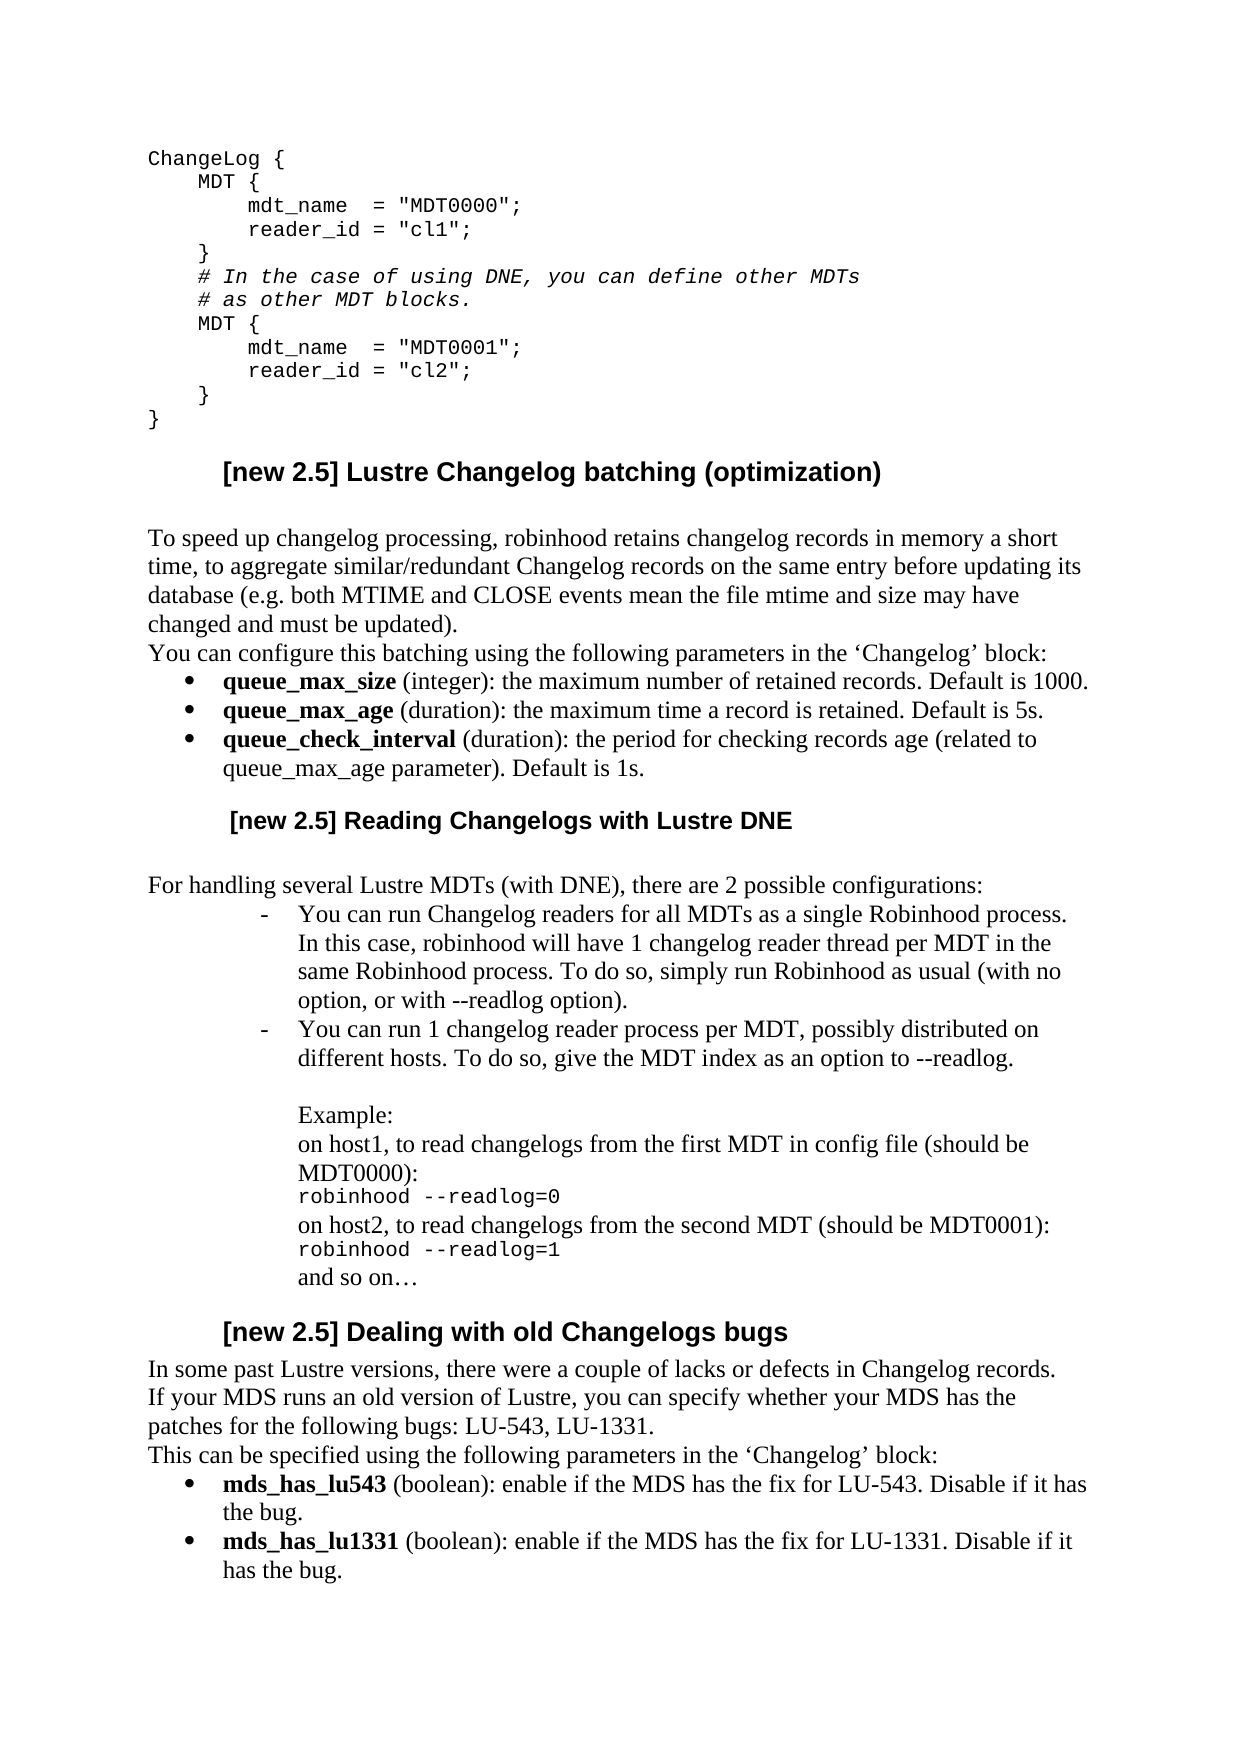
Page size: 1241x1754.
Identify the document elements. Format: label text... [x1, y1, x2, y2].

list mds_has_lu1331 (boolean): enable if the MDS has the fix for LU-1331. Disable if it has the bug. [185, 1526, 1093, 1584]
text reader_id = "cl1"; [148, 218, 1093, 242]
text MDT { [148, 313, 1093, 337]
subtitle [new 2.5] Reading Changelogs with Lustre DNE [148, 806, 1093, 835]
list mds_has_lu543 (boolean): enable if the MDS has the fix for LU-543. Disable if it has the bug. [185, 1469, 1093, 1526]
text } } [148, 384, 1093, 431]
text on host2, to read changelogs from the second MDT (should be MDT0001): robinhood --readlog=1 and so on… [298, 1210, 1093, 1291]
list queue_max_size (integer): the maximum number of retained records. Default is 1000. [185, 666, 1093, 695]
text To speed up changelog processing, robinhood retains changelog records in memory a short time, to aggregate similar/redundant Changelog records on the same entry before updating its database (e.g. both MTIME and CLOSE events mean the file mtime and size may have changed and must be updated). You can configure this batching using the following parameters in the ‘Changelog’ block: [148, 494, 1093, 666]
text mdt_name = "MDT0000"; [148, 195, 1093, 218]
subtitle [new 2.5] Lustre Changelog batching (optimization) [148, 456, 1093, 488]
list queue_max_age (duration): the maximum time a record is retained. Default is 5s. [185, 695, 1093, 724]
text MDT { [148, 171, 1093, 195]
list queue_check_interval (duration): the period for checking records age (related to queue_max_age parameter). Default is 1s. [185, 724, 1093, 781]
list You can run 1 changelog reader process per MDT, possibly distributed on different hosts. To do so, give the MDT index as an option to --readlog. Example: on host1, to read changelogs from the first MDT in config file (should be MDT0000): robinhood --readlog=0 [260, 1014, 1093, 1210]
subtitle [new 2.5] Dealing with old Changelogs bugs [148, 1316, 1093, 1347]
text reader_id = "cl2"; [148, 360, 1093, 384]
text ChangeLog { [148, 148, 1093, 171]
text In some past Lustre versions, there were a couple of lacks or defects in Changelog records. If your MDS runs an old version of Lustre, you can specify whether your MDS has the patches for the following bugs: LU-543, LU-1331. This can be specified using the following parameters in the ‘Changelog’ block: [148, 1354, 1093, 1469]
text For handling several Lustre MDTs (with DNE), there are 2 possible configurations: [148, 841, 1093, 899]
text } # In the case of using DNE, you can define other MDTs # as other MDT blocks. [148, 242, 1093, 313]
text mdt_name = "MDT0001"; [148, 337, 1093, 360]
list You can run Changelog readers for all MDTs as a single Robinhood process. In this case, robinhood will have 1 changelog reader thread per MDT in the same Robinhood process. To do so, simply run Robinhood as usual (with no option, or with --readlog option). [260, 899, 1093, 1014]
